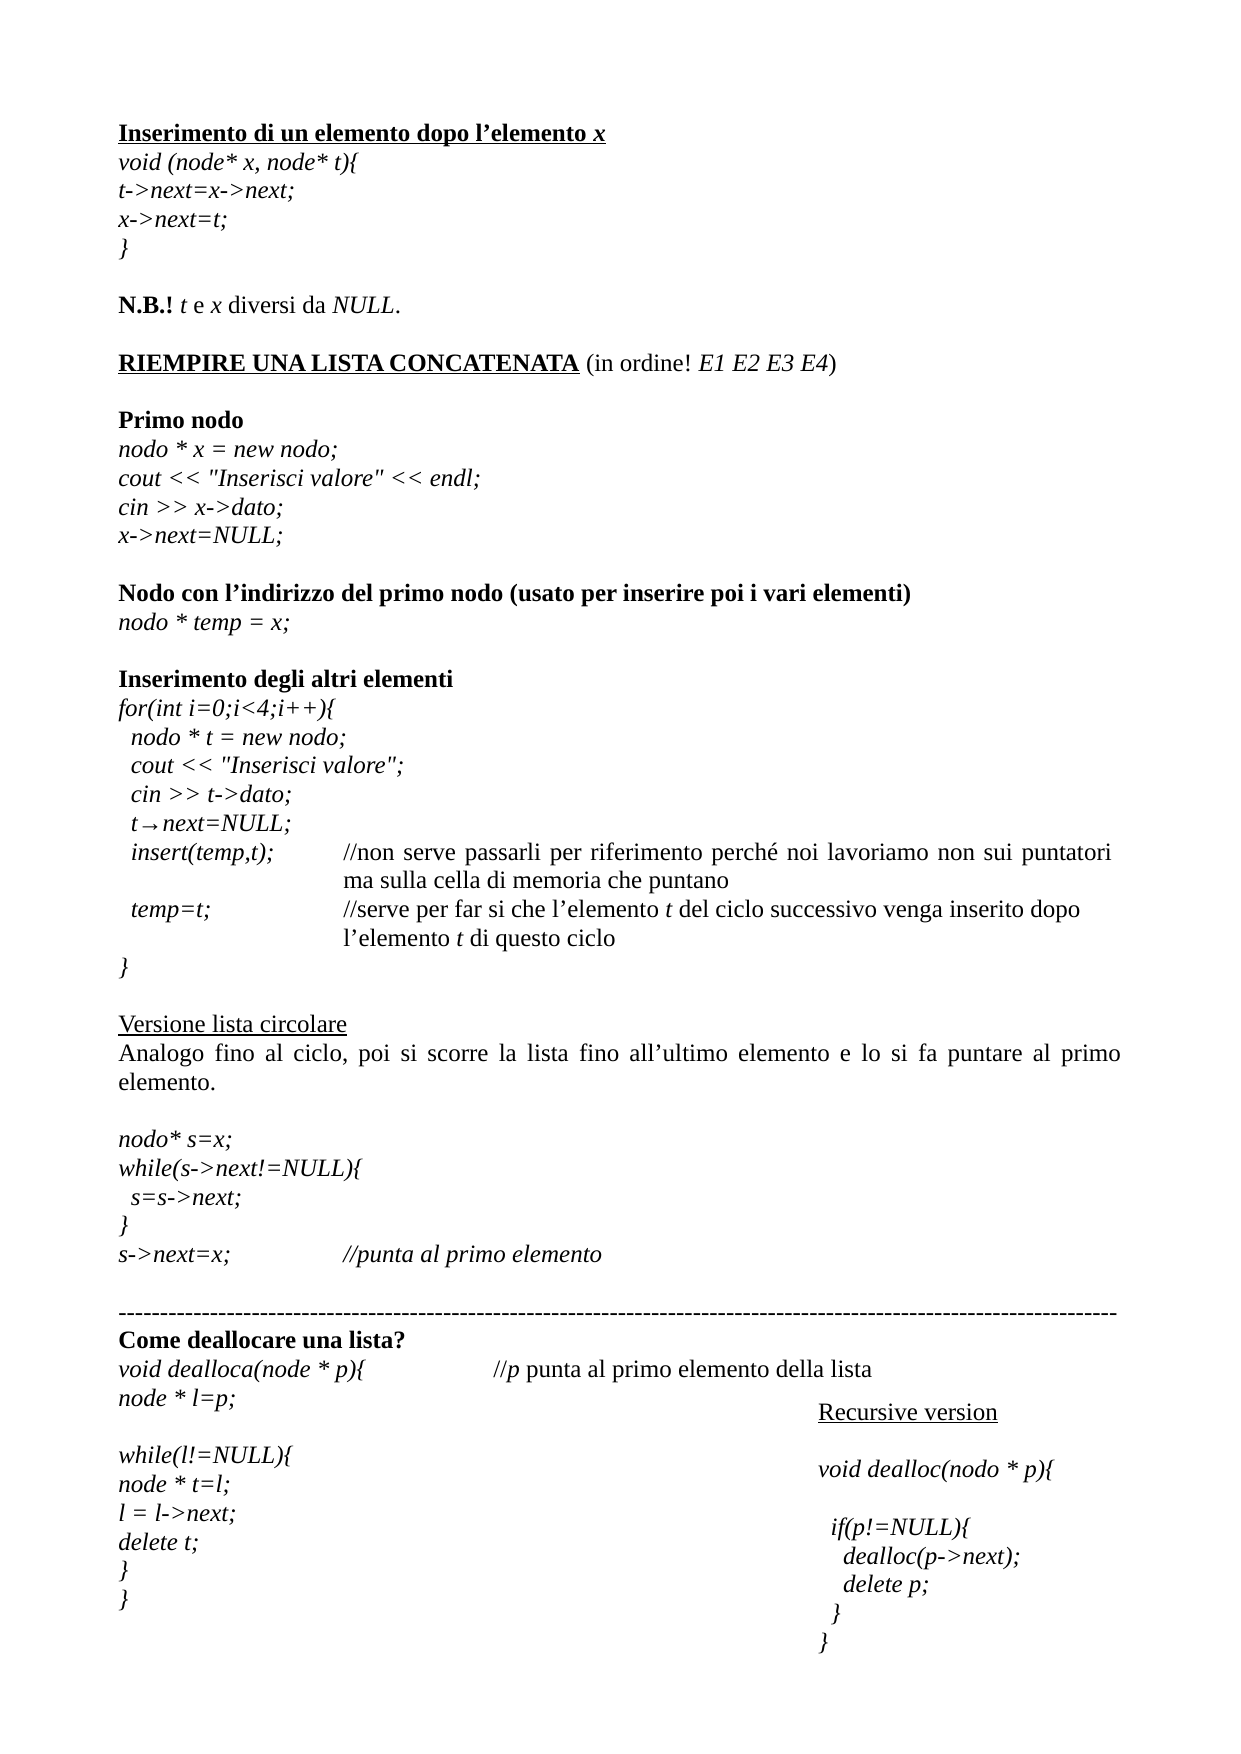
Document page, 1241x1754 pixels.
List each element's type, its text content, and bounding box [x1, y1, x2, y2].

text cout << "Inserisci valore" << endl; [118, 463, 1122, 492]
text node * t=l; [118, 1469, 1122, 1498]
text Nodo con l’indirizzo del primo nodo (usato per inserire poi i vari elementi) [118, 578, 1122, 607]
text x->next=NULL; [118, 521, 1122, 549]
text Analogo fino al ciclo, poi si scorre la lista fino all’ultimo elemento e lo si fa puntare al primo elemento. [118, 1038, 1122, 1096]
text } [118, 1211, 1122, 1239]
text void (node* x, node* t){ [118, 147, 1122, 176]
text RIEMPIRE UNA LISTA CONCATENATA (in ordine! E1 E2 E3 E4) [118, 348, 1122, 377]
text nodo * temp = x; [118, 607, 1122, 636]
text Inserimento di un elemento dopo l’elemento x [118, 118, 1122, 147]
text Inserimento degli altri elementi [118, 664, 1122, 693]
text node * l=p; [118, 1383, 1122, 1412]
text } [118, 233, 1122, 262]
text t->next=x->next; [118, 176, 1122, 204]
text ------------------------------------------------------------------------------------------------------------------------ [118, 1297, 1122, 1326]
text cin >> t->dato; [118, 779, 1122, 808]
text temp=t; //serve per far si che l’elemento t del ciclo successivo venga inserito dopo l’elemento t di questo ciclo [118, 894, 1122, 952]
text } [118, 1556, 1122, 1584]
text nodo* s=x; [118, 1124, 1122, 1153]
text s->next=x; //punta al primo elemento [118, 1239, 1122, 1268]
text x->next=t; [118, 204, 1122, 233]
text Versione lista circolare [118, 1009, 1122, 1038]
text delete t; [118, 1527, 1122, 1556]
text s=s->next; [118, 1182, 1122, 1211]
text } [118, 1584, 1122, 1613]
text for(int i=0;i<4;i++){ [118, 693, 1122, 722]
text } [118, 952, 1122, 981]
text cin >> x->dato; [118, 492, 1122, 521]
text l = l->next; [118, 1498, 1122, 1527]
text while(s->next!=NULL){ [118, 1153, 1122, 1182]
text while(l!=NULL){ [118, 1441, 1122, 1469]
text void dealloca(node * p){ //p punta al primo elemento della lista [118, 1354, 1122, 1383]
text nodo * t = new nodo; [118, 722, 1122, 751]
text t→next=NULL; [118, 808, 1122, 837]
text Come deallocare una lista? [118, 1326, 1122, 1354]
text Primo nodo [118, 406, 1122, 434]
text N.B.! t e x diversi da NULL. [118, 291, 1122, 319]
text nodo * x = new nodo; [118, 434, 1122, 463]
text insert(temp,t); //non serve passarli per riferimento perché noi lavoriamo non sui puntatori ma sulla cella di memoria che puntano [118, 837, 1122, 894]
text cout << "Inserisci valore"; [118, 751, 1122, 779]
